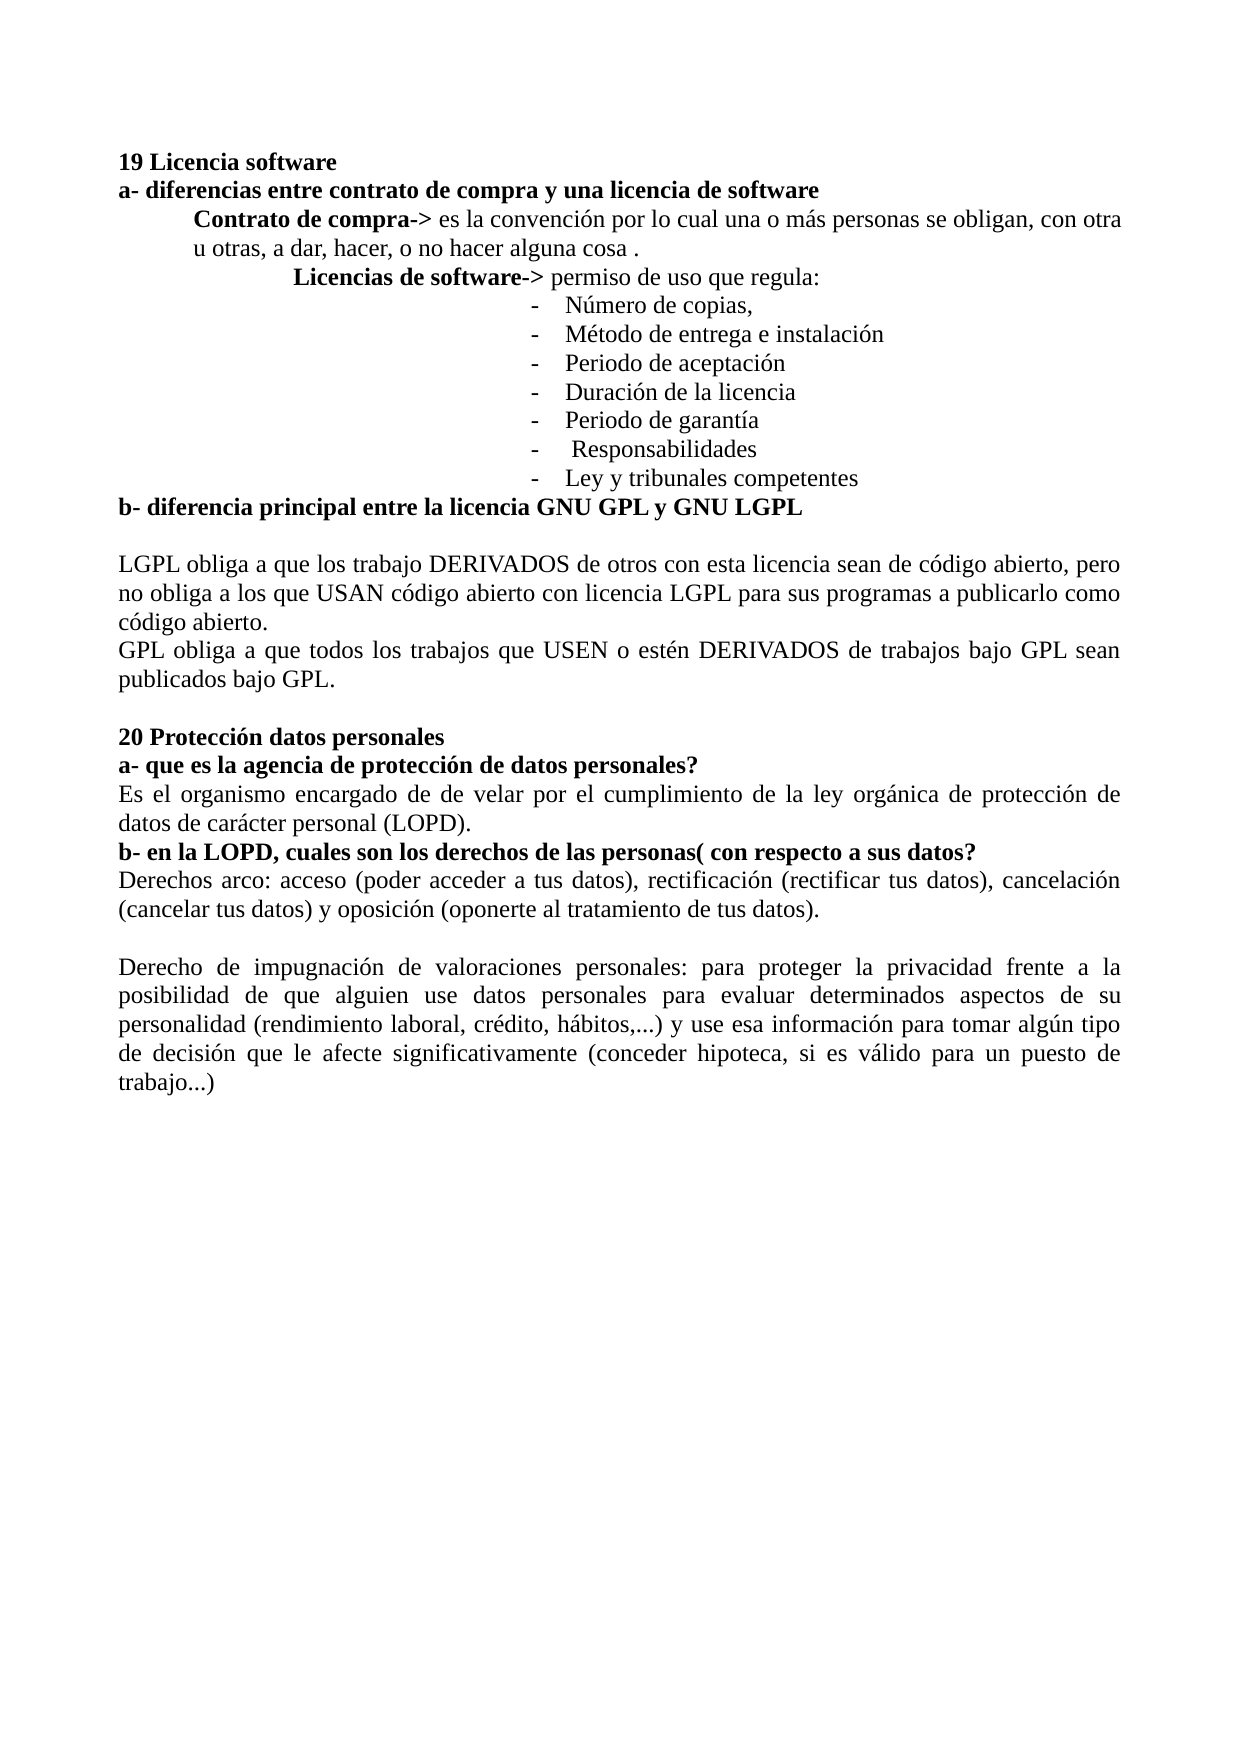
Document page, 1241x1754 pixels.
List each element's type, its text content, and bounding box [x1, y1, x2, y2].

text Es el organismo encargado de de velar por el cumplimiento de la ley orgánica de protección de datos de carácter personal (LOPD). [118, 779, 1122, 837]
text 20 Protección datos personales [118, 722, 1122, 751]
list Duración de la licencia [343, 377, 1122, 406]
text b- en la LOPD, cuales son los derechos de las personas( con respecto a sus datos? [118, 837, 1122, 866]
text 19 Licencia software [118, 147, 1122, 176]
list Periodo de garantía [343, 406, 1122, 434]
list Periodo de aceptación [343, 348, 1122, 377]
list Responsabilidades [343, 434, 1122, 463]
text Derecho de impugnación de valoraciones personales: para proteger la privacidad frente a la posibilidad de que alguien use datos personales para evaluar determinados aspectos de su personalidad (rendimiento laboral, crédito, hábitos,...) y use esa información para tomar algún tipo de decisión que le afecte significativamente (conceder hipoteca, si es válido para un puesto de trabajo...) [118, 952, 1122, 1096]
text GPL obliga a que todos los trabajos que USEN o estén DERIVADOS de trabajos bajo GPL sean publicados bajo GPL. [118, 636, 1122, 693]
text a- que es la agencia de protección de datos personales? [118, 751, 1122, 779]
list Ley y tribunales competentes [343, 463, 1122, 492]
text Derechos arco: acceso (poder acceder a tus datos), rectificación (rectificar tus datos), cancelación (cancelar tus datos) y oposición (oponerte al tratamiento de tus datos). [118, 866, 1122, 923]
text a- diferencias entre contrato de compra y una licencia de software [118, 176, 1122, 204]
text Contrato de compra-> es la convención por lo cual una o más personas se obligan, con otra u otras, a dar, hacer, o no hacer alguna cosa . [193, 204, 1122, 262]
text b- diferencia principal entre la licencia GNU GPL y GNU LGPL [118, 492, 1122, 521]
text Licencias de software-> permiso de uso que regula: [193, 262, 1122, 291]
text LGPL obliga a que los trabajo DERIVADOS de otros con esta licencia sean de código abierto, pero no obliga a los que USAN código abierto con licencia LGPL para sus programas a publicarlo como código abierto. [118, 549, 1122, 636]
list Número de copias, [343, 291, 1122, 319]
list Método de entrega e instalación [343, 319, 1122, 348]
